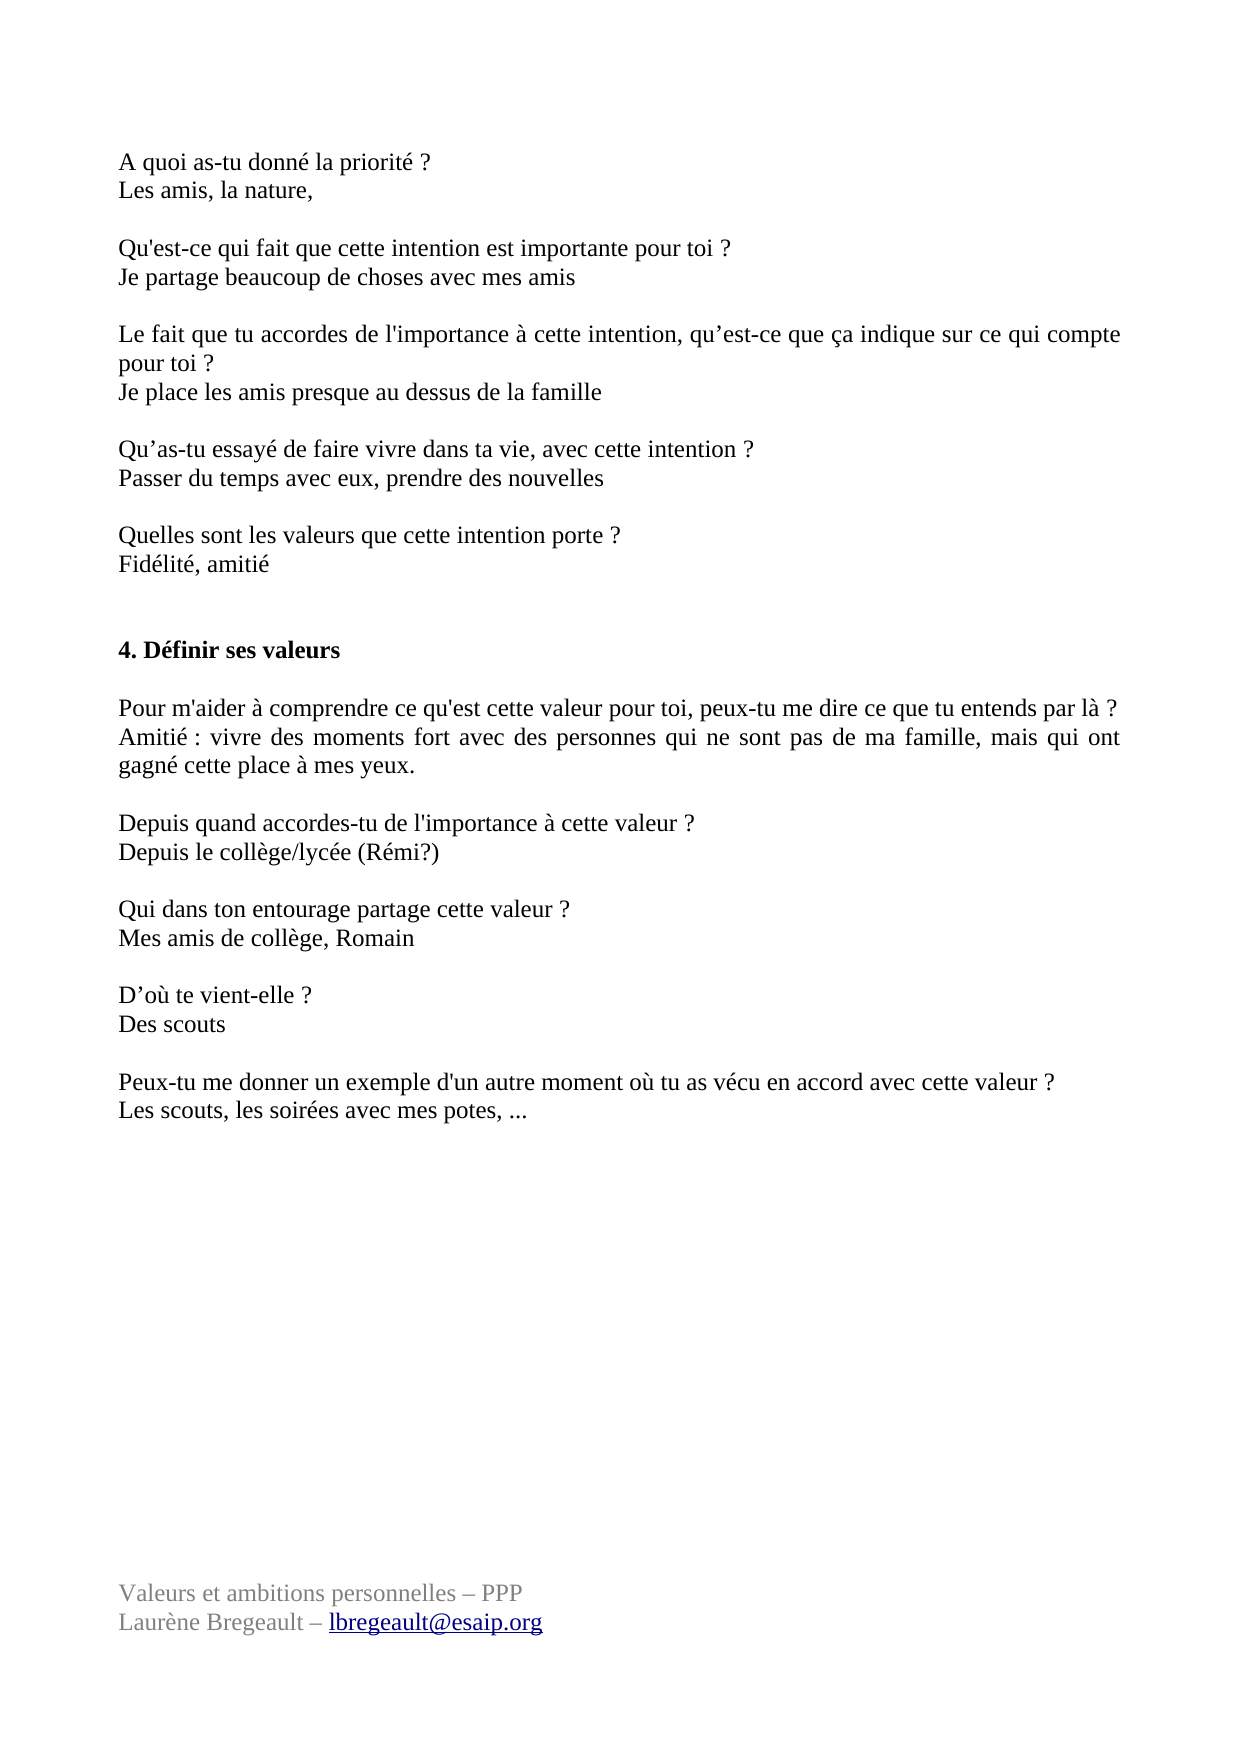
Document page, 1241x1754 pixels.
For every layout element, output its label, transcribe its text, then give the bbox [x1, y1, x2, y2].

text Amitié : vivre des moments fort avec des personnes qui ne sont pas de ma famille, mais qui ont gagné cette place à mes yeux. [118, 722, 1122, 779]
text Qu’as-tu essayé de faire vivre dans ta vie, avec cette intention ? [118, 434, 1122, 463]
text Peux-tu me donner un exemple d'un autre moment où tu as vécu en accord avec cette valeur ? [118, 1067, 1122, 1096]
text Fidélité, amitié [118, 549, 1122, 578]
text Pour m'aider à comprendre ce qu'est cette valeur pour toi, peux-tu me dire ce que tu entends par là ? [118, 693, 1122, 722]
text Des scouts [118, 1009, 1122, 1038]
text Mes amis de collège, Romain [118, 923, 1122, 952]
text D’où te vient-elle ? [118, 981, 1122, 1009]
text Qu'est-ce qui fait que cette intention est importante pour toi ? [118, 233, 1122, 262]
text Le fait que tu accordes de l'importance à cette intention, qu’est-ce que ça indique sur ce qui compte pour toi ? [118, 319, 1122, 377]
text Je partage beaucoup de choses avec mes amis [118, 262, 1122, 291]
text Depuis quand accordes-tu de l'importance à cette valeur ? [118, 808, 1122, 837]
text Les amis, la nature, [118, 176, 1122, 204]
text Qui dans ton entourage partage cette valeur ? [118, 894, 1122, 923]
text A quoi as-tu donné la priorité ? [118, 147, 1122, 176]
text Les scouts, les soirées avec mes potes, ... [118, 1096, 1122, 1124]
text 4. Définir ses valeurs [118, 636, 1122, 664]
text Quelles sont les valeurs que cette intention porte ? [118, 521, 1122, 549]
text Je place les amis presque au dessus de la famille [118, 377, 1122, 406]
text Depuis le collège/lycée (Rémi?) [118, 837, 1122, 866]
text Passer du temps avec eux, prendre des nouvelles [118, 463, 1122, 492]
